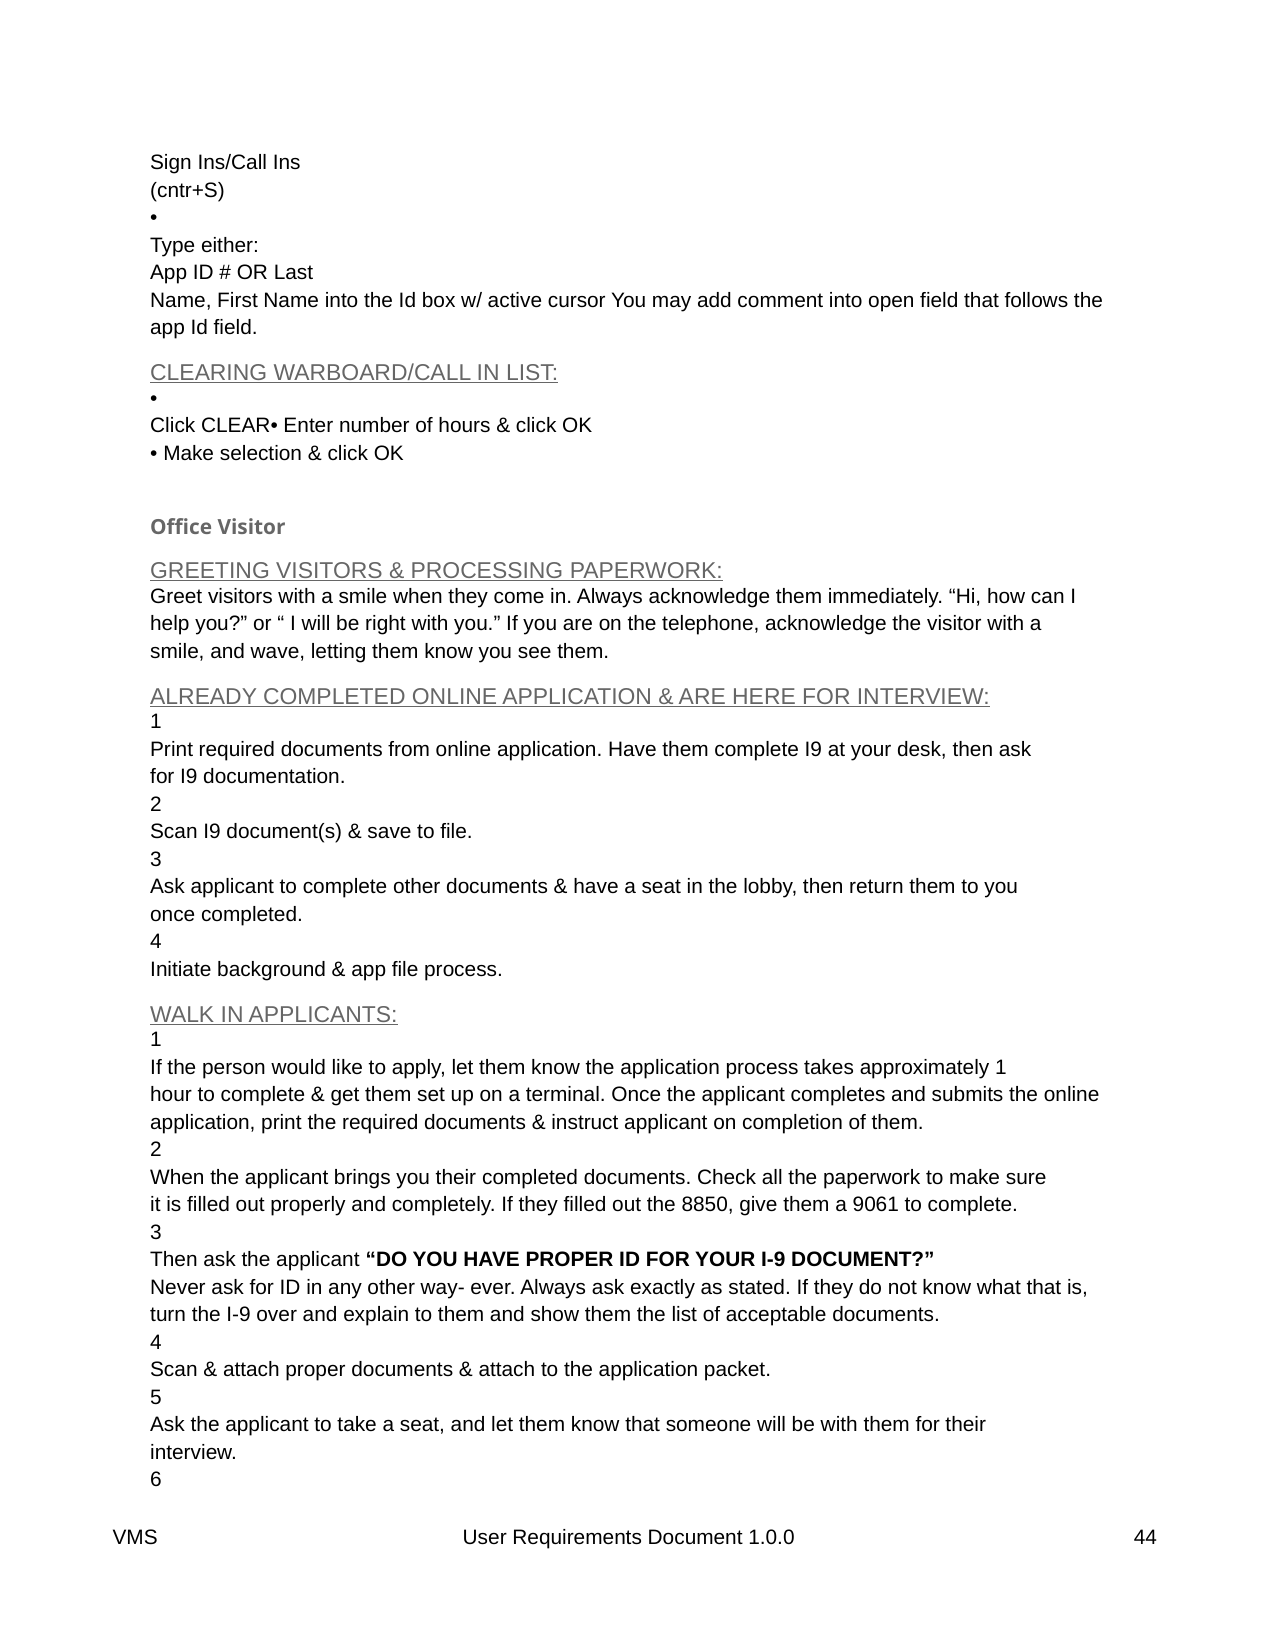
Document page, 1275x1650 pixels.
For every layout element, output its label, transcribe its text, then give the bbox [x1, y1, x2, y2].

text turn the I-9 over and explain to them and show them the list of acceptable documents. [150, 1302, 1162, 1326]
text Type either: [150, 232, 1162, 256]
text 5 [150, 1385, 1162, 1409]
text once completed. [150, 902, 1162, 926]
text Sign Ins/Call Ins [150, 150, 1162, 174]
text hour to complete & get them set up on a terminal. Once the applicant completes and submits the online [150, 1082, 1162, 1106]
subtitle ALREADY COMPLETED ONLINE APPLICATION & ARE HERE FOR INTERVIEW: [150, 683, 1162, 709]
subtitle Office Visitor [150, 512, 1162, 541]
text • Make selection & click OK [150, 441, 1162, 464]
text Initiate background & app file process. [150, 957, 1162, 981]
text Never ask for ID in any other way- ever. Always ask exactly as stated. If they do not know what that is, [150, 1275, 1162, 1299]
text 2 [150, 792, 1162, 816]
text (cntr+S) [150, 177, 1162, 201]
text Greet visitors with a smile when they come in. Always acknowledge them immediately. “Hi, how can I [150, 584, 1162, 608]
text app Id field. [150, 315, 1162, 339]
text Name, First Name into the Id box w/ active cursor You may add comment into open field that follows the [150, 287, 1162, 311]
subtitle CLEARING WARBOARD/CALL IN LIST: [150, 359, 1162, 386]
text Ask applicant to complete other documents & have a seat in the lobby, then return them to you [150, 874, 1162, 898]
text 4 [150, 1330, 1162, 1354]
text application, print the required documents & instruct applicant on completion of them. [150, 1110, 1162, 1134]
text 4 [150, 929, 1162, 953]
text Scan I9 document(s) & save to file. [150, 819, 1162, 843]
text interview. [150, 1440, 1162, 1464]
subtitle GREETING VISITORS & PROCESSING PAPERWORK: [150, 557, 1162, 584]
text 1 [150, 1027, 1162, 1051]
text it is filled out properly and completely. If they filled out the 8850, give them a 9061 to complete. [150, 1192, 1162, 1216]
text 2 [150, 1137, 1162, 1161]
text 3 [150, 847, 1162, 871]
text • [150, 386, 1162, 409]
text 6 [150, 1467, 1162, 1491]
text Ask the applicant to take a seat, and let them know that someone will be with them for their [150, 1412, 1162, 1436]
text Click CLEAR• Enter number of hours & click OK [150, 413, 1162, 437]
text Print required documents from online application. Have them complete I9 at your desk, then ask [150, 737, 1162, 761]
text smile, and wave, letting them know you see them. [150, 639, 1162, 663]
text • [150, 205, 1162, 229]
text App ID # OR Last [150, 260, 1162, 284]
text If the person would like to apply, let them know the application process takes approximately 1 [150, 1055, 1162, 1079]
text Then ask the applicant “DO YOU HAVE PROPER ID FOR YOUR I-9 DOCUMENT?” [150, 1247, 1162, 1271]
text 3 [150, 1220, 1162, 1244]
text Scan & attach proper documents & attach to the application packet. [150, 1357, 1162, 1381]
text for I9 documentation. [150, 764, 1162, 788]
text 1 [150, 709, 1162, 733]
text help you?” or “ I will be right with you.” If you are on the telephone, acknowledge the visitor with a [150, 611, 1162, 635]
subtitle WALK IN APPLICANTS: [150, 1001, 1162, 1027]
text When the applicant brings you their completed documents. Check all the paperwork to make sure [150, 1165, 1162, 1189]
